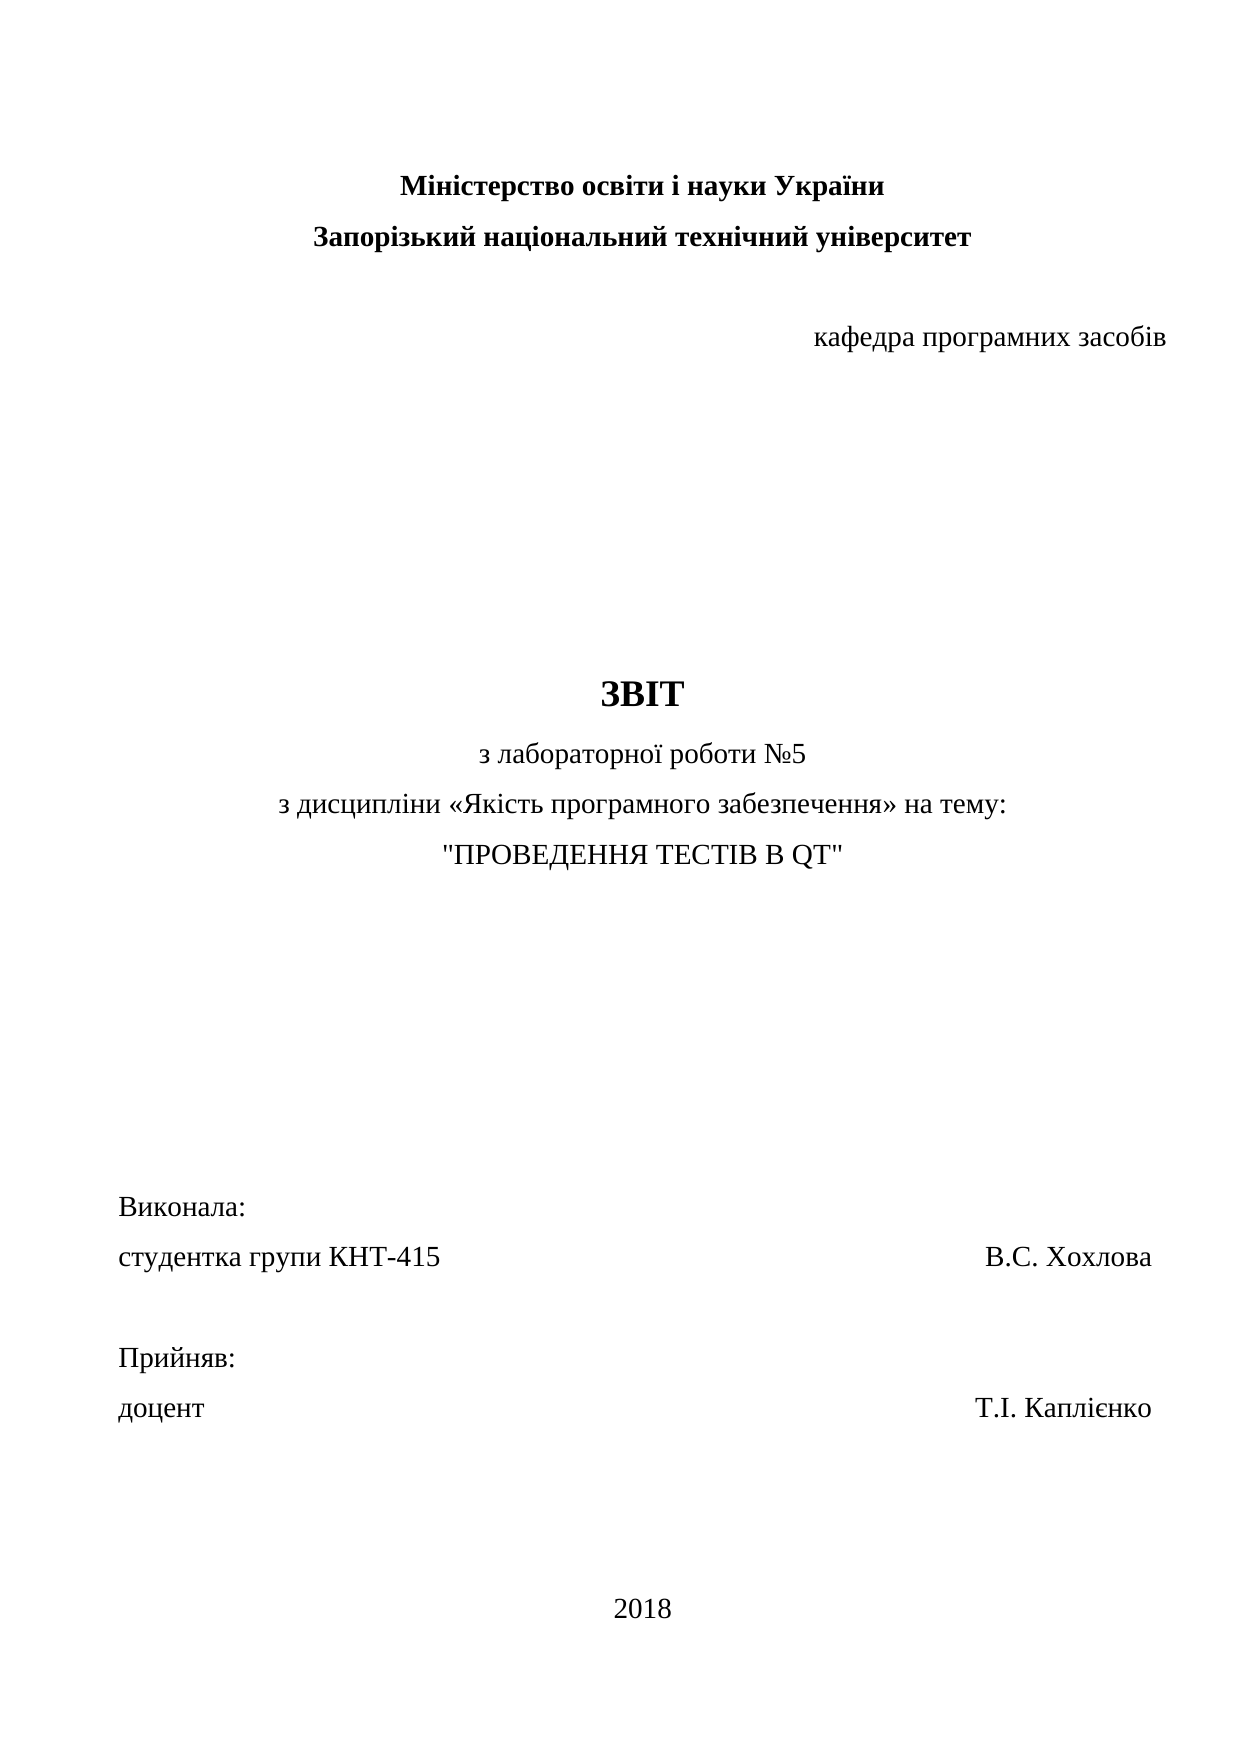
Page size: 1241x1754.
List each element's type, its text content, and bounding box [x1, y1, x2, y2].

text доцент Т.І. Каплієнко [118, 1390, 1167, 1424]
text 2018 [118, 1592, 1167, 1625]
text "Проведення тестів в Qt" [118, 837, 1167, 870]
text з дисципліни «Якість програмного забезпечення» на тему: [118, 787, 1167, 820]
text Запорізький національний технічний університет [118, 219, 1167, 252]
text ЗВІТ [118, 672, 1167, 715]
text кафедра програмних засобів [118, 319, 1167, 353]
text з лабораторної роботи №5 [118, 736, 1167, 770]
text Прийняв: [118, 1340, 1167, 1373]
text Виконала: [118, 1189, 1167, 1223]
text студентка групи КНТ-415 В.С. Хохлова [118, 1239, 1167, 1273]
text Міністерство освіти і науки України [118, 168, 1167, 202]
